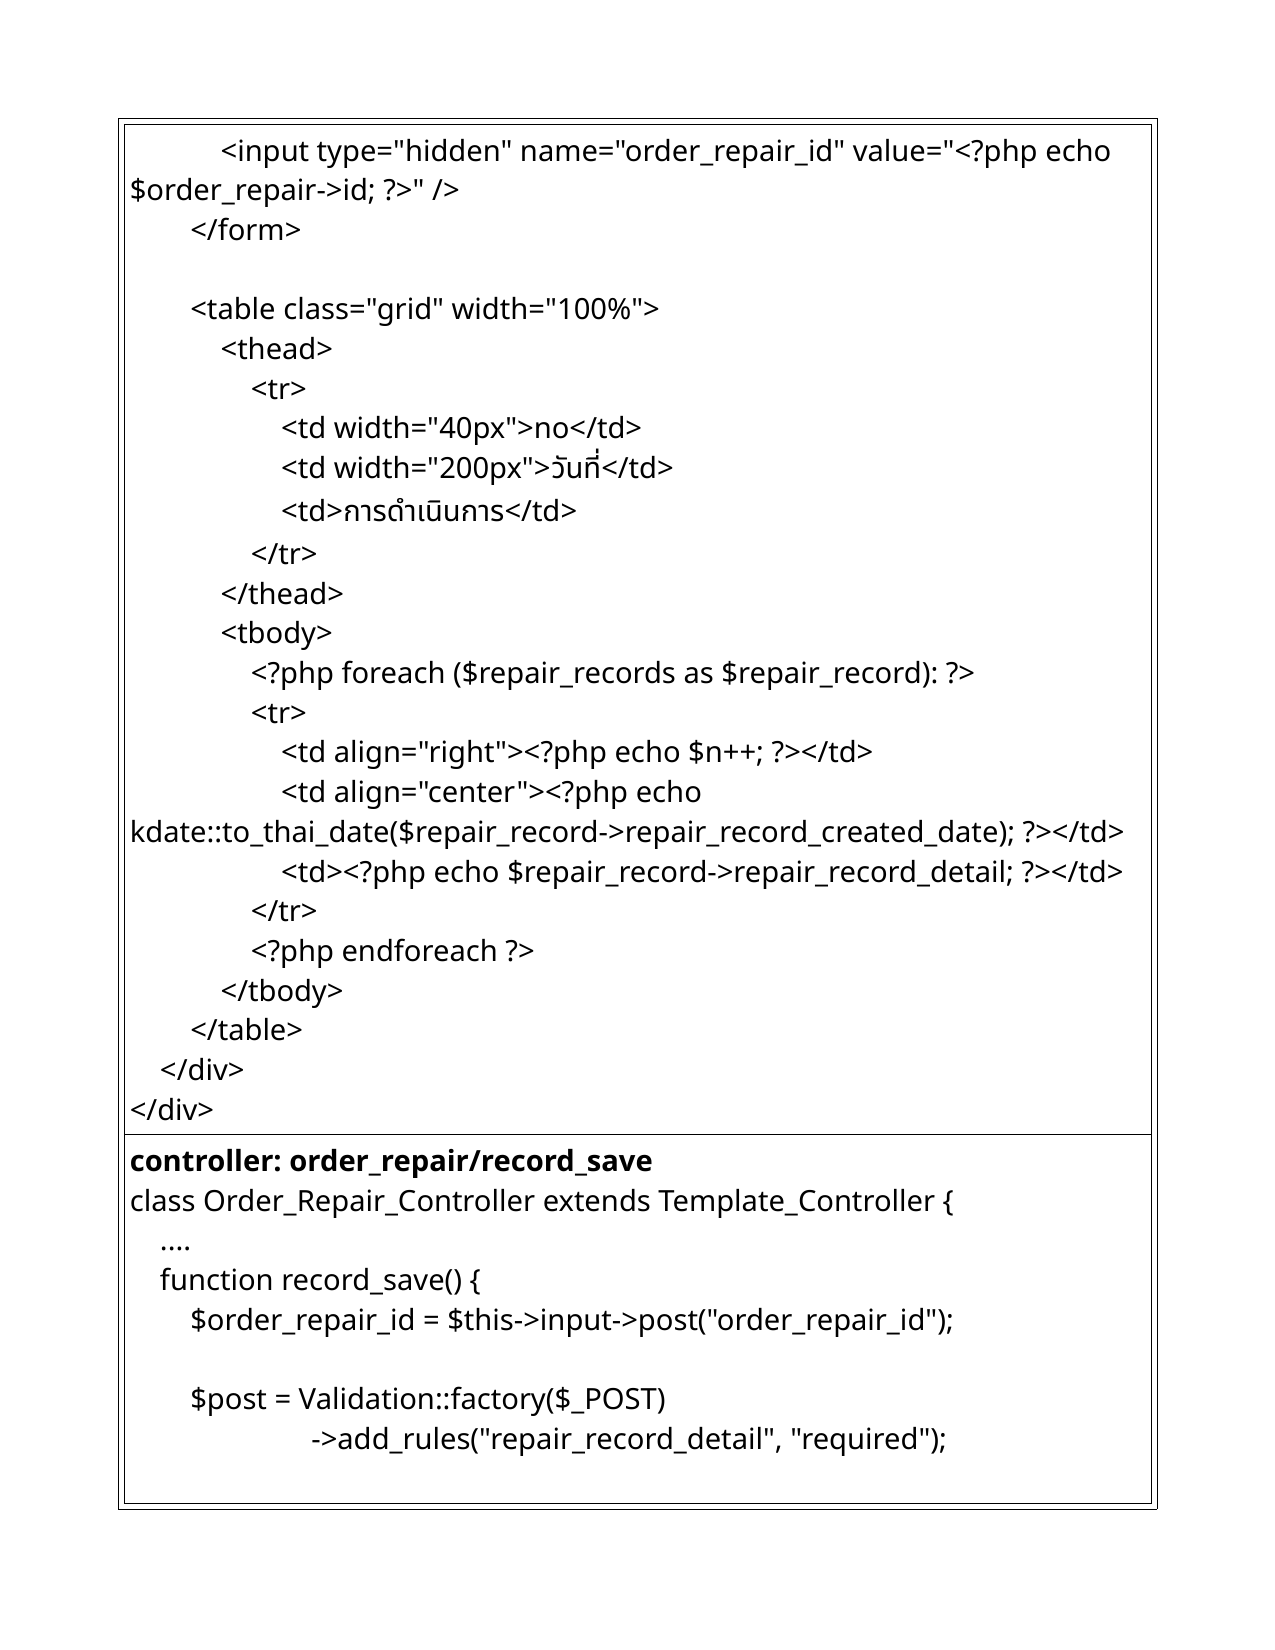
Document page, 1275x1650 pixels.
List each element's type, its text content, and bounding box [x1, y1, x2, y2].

table_cell controller: order_repair/record_save class Order_Repair_Controller extends Template_Controller { .... function record_save() { $order_repair_id = $this->input->post("order_repair_id"); $post = Validation::factory($_POST) ->add_rules("repair_record_detail", "required"); [125, 1135, 1151, 1503]
table_cell <input type="hidden" name="order_repair_id" value="<?php echo $order_repair->id; ?>" /> </form> <table class="grid" width="100%"> <thead> <tr> <td width="40px">no</td> <td width="200px">วันที่</td> <td>การดำเนินการ</td> </tr> </thead> <tbody> <?php foreach ($repair_records as $repair_record): ?> <tr> <td align="right"><?php echo $n++; ?></td> <td align="center"><?php echo kdate::to_thai_date($repair_record->repair_record_created_date); ?></td> <td><?php echo $repair_record->repair_record_detail; ?></td> </tr> <?php endforeach ?> </tbody> </table> </div> </div> [125, 125, 1151, 1134]
table_cell [119, 119, 1157, 1509]
